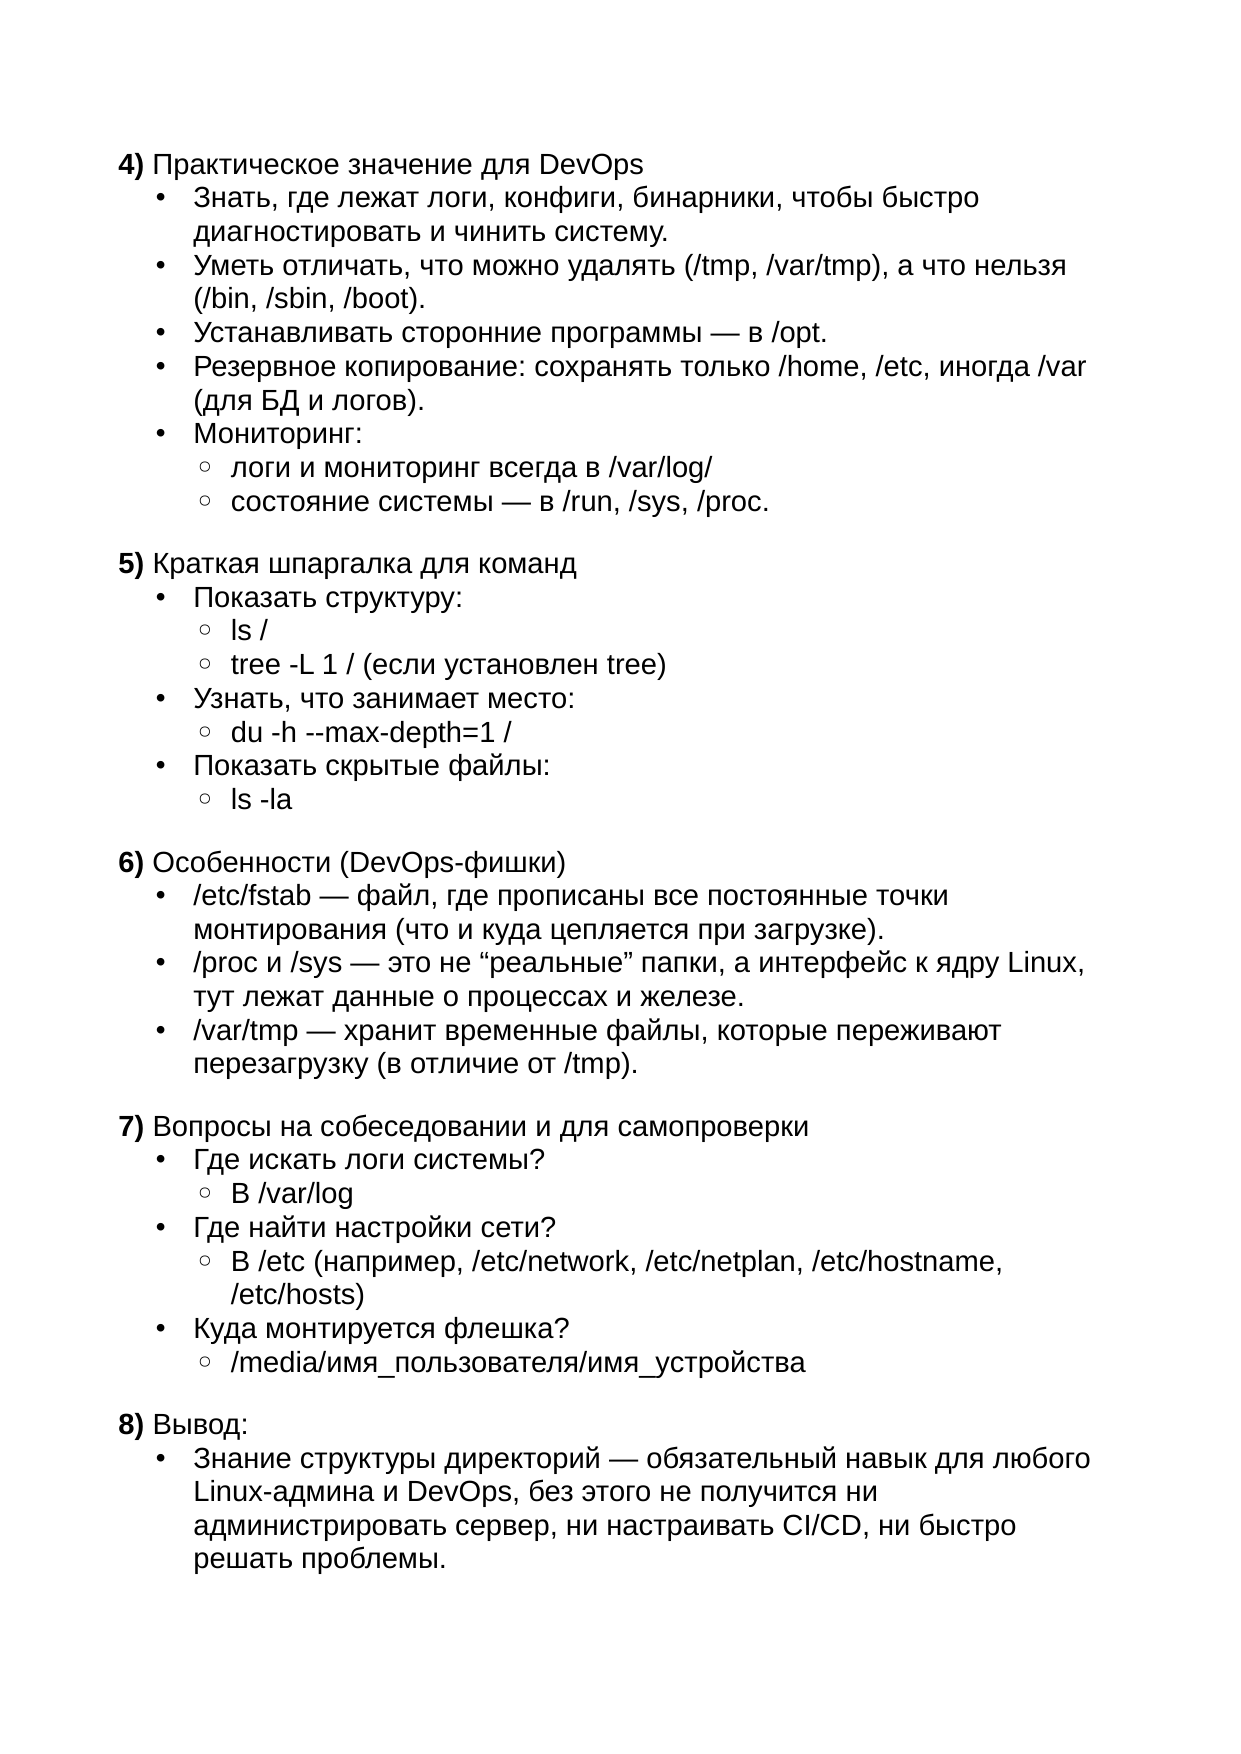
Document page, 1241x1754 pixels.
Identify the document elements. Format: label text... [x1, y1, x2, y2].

text 5) Краткая шпаргалка для команд [118, 546, 1122, 579]
list Резервное копирование: сохранять только /home, /etc, иногда /var (для БД и логов). [156, 349, 1122, 416]
list Где найти настройки сети? [156, 1210, 1122, 1243]
list Знание структуры директорий — обязательный навык для любого Linux-админа и DevOps, без этого не получится ни администрировать сервер, ни настраивать CI/CD, ни быстро решать проблемы. [156, 1441, 1122, 1575]
list Показать скрытые файлы: [156, 748, 1122, 782]
list ls / [193, 613, 1122, 647]
list Где искать логи системы? [156, 1142, 1122, 1176]
list логи и мониторинг всегда в /var/log/ [193, 450, 1122, 483]
list ls -la [193, 782, 1122, 816]
list Мониторинг: [156, 416, 1122, 450]
list Уметь отличать, что можно удалять (/tmp, /var/tmp), а что нельзя (/bin, /sbin, /boot). [156, 248, 1122, 315]
list состояние системы — в /run, /sys, /proc. [193, 483, 1122, 517]
list Показать структуру: [156, 579, 1122, 613]
list В /var/log [193, 1176, 1122, 1210]
list tree -L 1 / (если установлен tree) [193, 647, 1122, 681]
list В /etc (например, /etc/network, /etc/netplan, /etc/hostname, /etc/hosts) [193, 1243, 1122, 1311]
text 7) Вопросы на собеседовании и для самопроверки [118, 1109, 1122, 1142]
text 8) Вывод: [118, 1407, 1122, 1441]
text 6) Особенности (DevOps-фишки) [118, 844, 1122, 878]
text 4) Практическое значение для DevOps [118, 147, 1122, 180]
list Узнать, что занимает место: [156, 681, 1122, 714]
list /var/tmp — хранит временные файлы, которые переживают перезагрузку (в отличие от /tmp). [156, 1013, 1122, 1080]
list Устанавливать сторонние программы — в /opt. [156, 315, 1122, 349]
list /proc и /sys — это не “реальные” папки, а интерфейс к ядру Linux, тут лежат данные о процессах и железе. [156, 945, 1122, 1013]
list /media/имя_пользователя/имя_устройства [193, 1344, 1122, 1378]
list Знать, где лежат логи, конфиги, бинарники, чтобы быстро диагностировать и чинить систему. [156, 180, 1122, 248]
list /etc/fstab — файл, где прописаны все постоянные точки монтирования (что и куда цепляется при загрузке). [156, 878, 1122, 945]
list du -h --max-depth=1 / [193, 714, 1122, 748]
list Куда монтируется флешка? [156, 1311, 1122, 1344]
